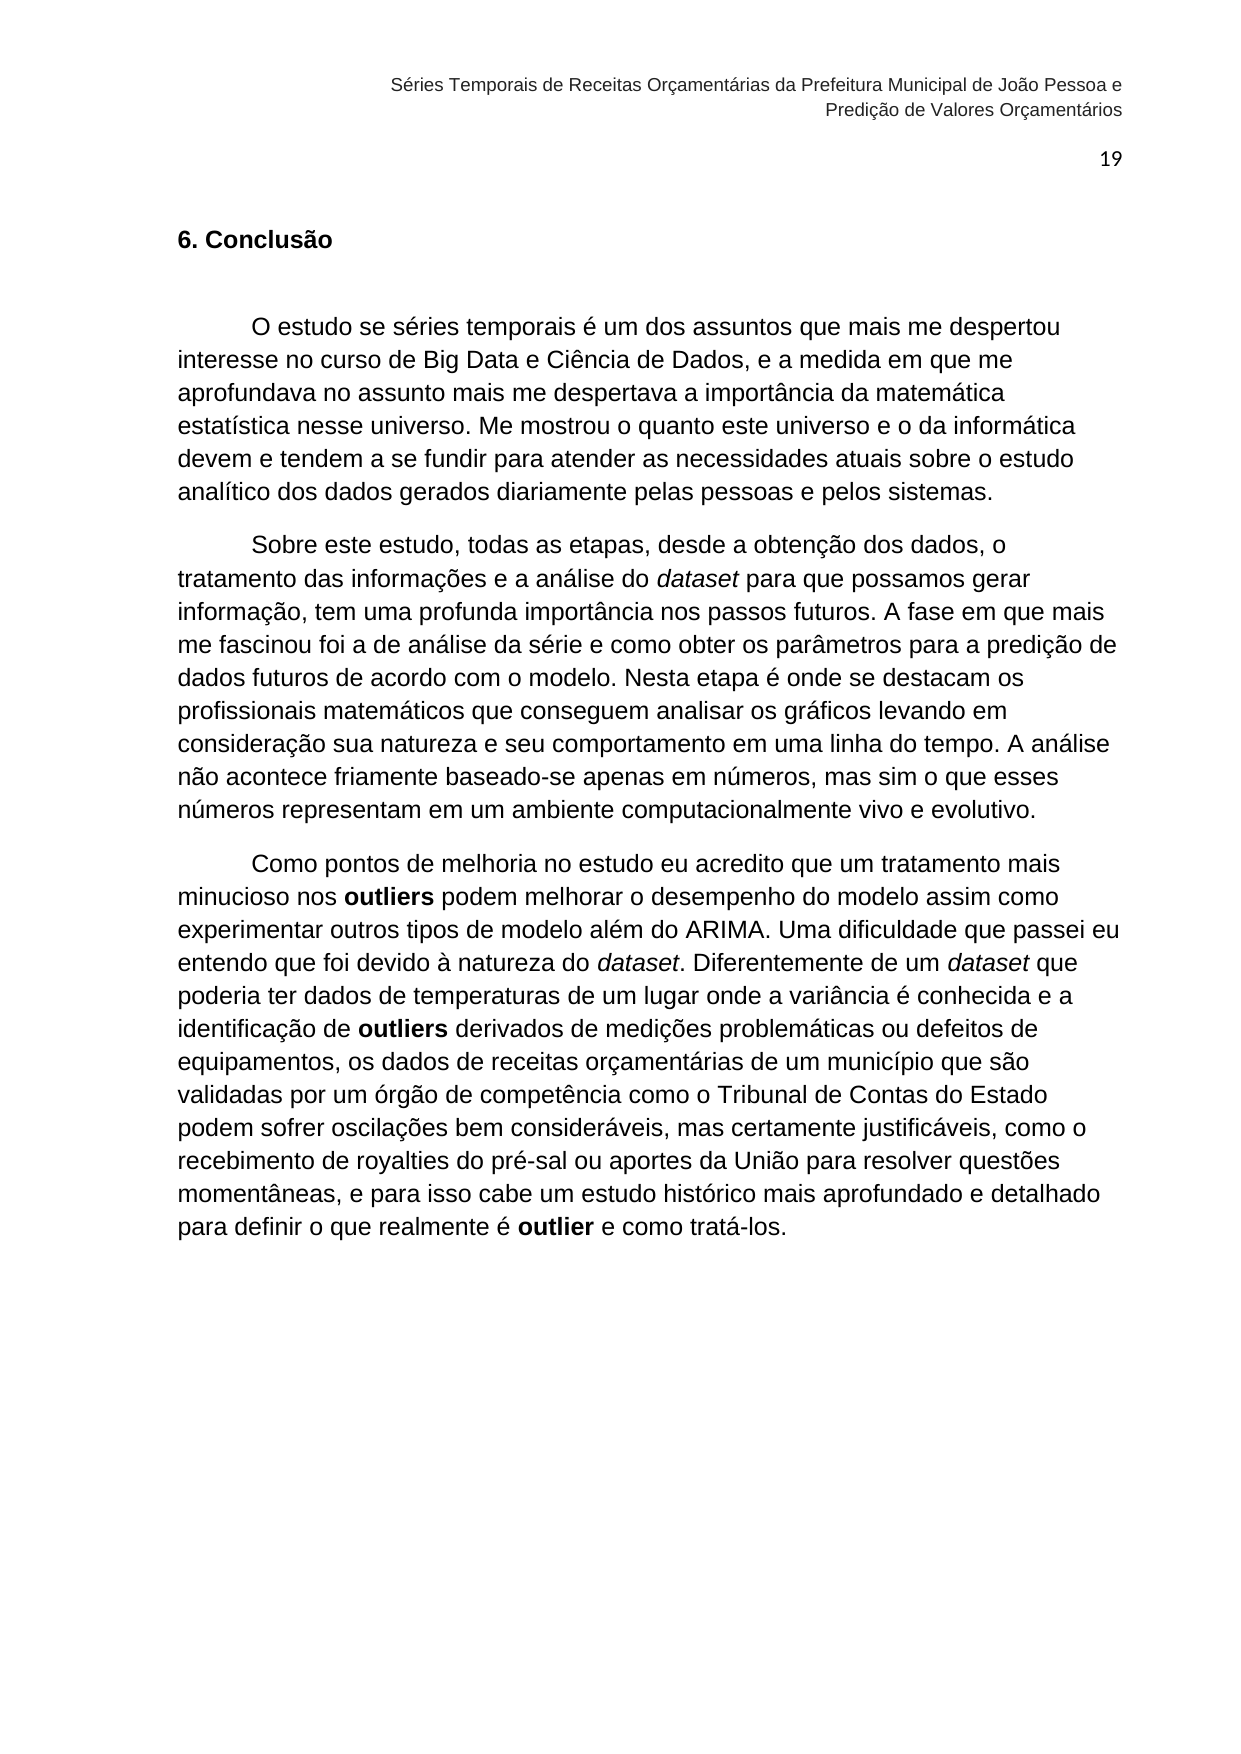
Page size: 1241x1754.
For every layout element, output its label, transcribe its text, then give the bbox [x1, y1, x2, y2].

text Sobre este estudo, todas as etapas, desde a obtenção dos dados, o tratamento das informações e a análise do dataset para que possamos gerar informação, tem uma profunda importância nos passos futuros. A fase em que mais me fascinou foi a de análise da série e como obter os parâmetros para a predição de dados futuros de acordo com o modelo. Nesta etapa é onde se destacam os profissionais matemáticos que conseguem analisar os gráficos levando em consideração sua natureza e seu comportamento em uma linha do tempo. A análise não acontece friamente baseado-se apenas em números, mas sim o que esses números representam em um ambiente computacionalmente vivo e evolutivo. [177, 531, 1122, 823]
subtitle 6. Conclusão [177, 225, 1122, 254]
text O estudo se séries temporais é um dos assuntos que mais me despertou interesse no curso de Big Data e Ciência de Dados, e a medida em que me aprofundava no assunto mais me despertava a importância da matemática estatística nesse universo. Me mostrou o quanto este universo e o da informática devem e tendem a se fundir para atender as necessidades atuais sobre o estudo analítico dos dados gerados diariamente pelas pessoas e pelos sistemas. [177, 312, 1122, 505]
text Como pontos de melhoria no estudo eu acredito que um tratamento mais minucioso nos outliers podem melhorar o desempenho do modelo assim como experimentar outros tipos de modelo além do ARIMA. Uma dificuldade que passei eu entendo que foi devido à natureza do dataset. Diferentemente de um dataset que poderia ter dados de temperaturas de um lugar onde a variância é conhecida e a identificação de outliers derivados de medições problemáticas ou defeitos de equipamentos, os dados de receitas orçamentárias de um município que são validadas por um órgão de competência como o Tribunal de Contas do Estado podem sofrer oscilações bem consideráveis, mas certamente justificáveis, como o recebimento de royalties do pré-sal ou aportes da União para resolver questões momentâneas, e para isso cabe um estudo histórico mais aprofundado e detalhado para definir o que realmente é outlier e como tratá-los. [177, 848, 1122, 1241]
